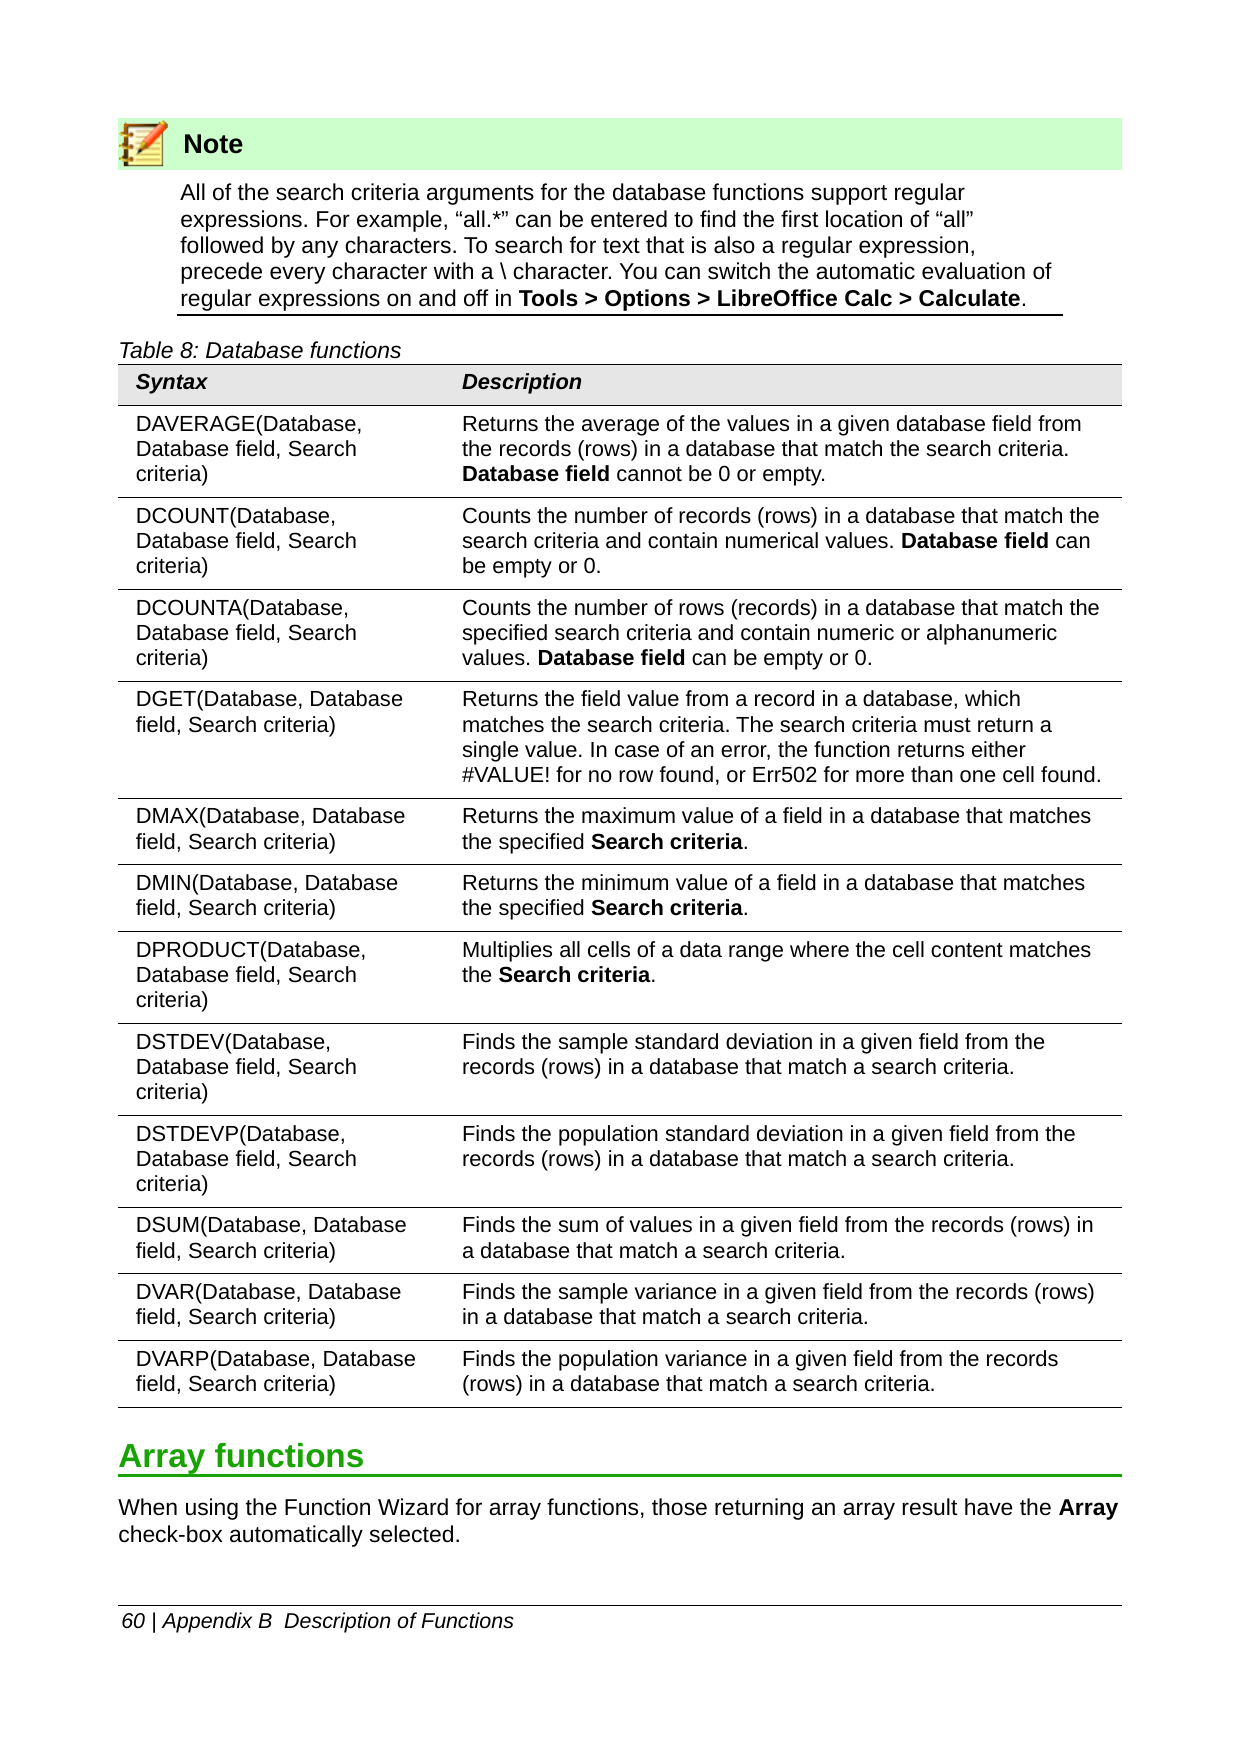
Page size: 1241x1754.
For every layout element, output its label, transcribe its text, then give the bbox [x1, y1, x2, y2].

subtitle Note [118, 118, 1122, 170]
table_cell DSTDEVP(Database, Database field, Search criteria) [118, 1116, 444, 1207]
table_cell DMAX(Database, Database field, Search criteria) [118, 799, 444, 864]
table_cell Finds the sample standard deviation in a given field from the records (rows) in a database that match a search criteria. [444, 1024, 1122, 1115]
table_cell Finds the sample variance in a given field from the records (rows) in a database that match a search criteria. [444, 1274, 1122, 1340]
table_cell Finds the population standard deviation in a given field from the records (rows) in a database that match a search criteria. [444, 1116, 1122, 1207]
text All of the search criteria arguments for the database functions support regular expressions. For example, “all.*” can be entered to find the first location of “all” followed by any characters. To search for text that is also a regular expression, precede every character with a \ character. You can switch the automatic evaluation of regular expressions on and off in Tools > Options > LibreOffice Calc > Calculate. [177, 176, 1063, 314]
table_cell DAVERAGE(Database, Database field, Search criteria) [118, 406, 444, 497]
table_cell DMIN(Database, Database field, Search criteria) [118, 865, 444, 931]
table_cell DVAR(Database, Database field, Search criteria) [118, 1274, 444, 1340]
table_header Syntax [118, 365, 444, 405]
table_cell Returns the average of the values in a given database field from the records (rows) in a database that match the search criteria. Database field cannot be 0 or empty. [444, 406, 1122, 497]
text When using the Function Wizard for array functions, those returning an array result have the Array check-box automatically selected. [118, 1494, 1122, 1547]
table_cell Finds the sum of values in a given field from the records (rows) in a database that match a search criteria. [444, 1208, 1122, 1273]
table_cell DSTDEV(Database, Database field, Search criteria) [118, 1024, 444, 1115]
subtitle Array functions [118, 1436, 1122, 1474]
table_cell DGET(Database, Database field, Search criteria) [118, 682, 444, 798]
picture [119, 119, 170, 170]
table_cell DCOUNTA(Database, Database field, Search criteria) [118, 590, 444, 681]
table_cell Multiplies all cells of a data range where the cell content matches the Search criteria. [444, 932, 1122, 1023]
table_cell Counts the number of records (rows) in a database that match the search criteria and contain numerical values. Database field can be empty or 0. [444, 498, 1122, 589]
table_cell DVARP(Database, Database field, Search criteria) [118, 1341, 444, 1407]
table_cell Returns the field value from a record in a database, which matches the search criteria. The search criteria must return a single value. In case of an error, the function returns either #VALUE! for no row found, or Err502 for more than one cell found. [444, 682, 1122, 798]
table_cell DSUM(Database, Database field, Search criteria) [118, 1208, 444, 1273]
table_header Description [444, 365, 1122, 405]
table_cell DPRODUCT(Database, Database field, Search criteria) [118, 932, 444, 1023]
table_cell Finds the population variance in a given field from the records (rows) in a database that match a search criteria. [444, 1341, 1122, 1407]
table_cell Returns the maximum value of a field in a database that matches the specified Search criteria. [444, 799, 1122, 864]
text Table 8: Database functions [118, 337, 1122, 363]
table_cell Returns the minimum value of a field in a database that matches the specified Search criteria. [444, 865, 1122, 931]
table_cell DCOUNT(Database, Database field, Search criteria) [118, 498, 444, 589]
table_cell Counts the number of rows (records) in a database that match the specified search criteria and contain numeric or alphanumeric values. Database field can be empty or 0. [444, 590, 1122, 681]
